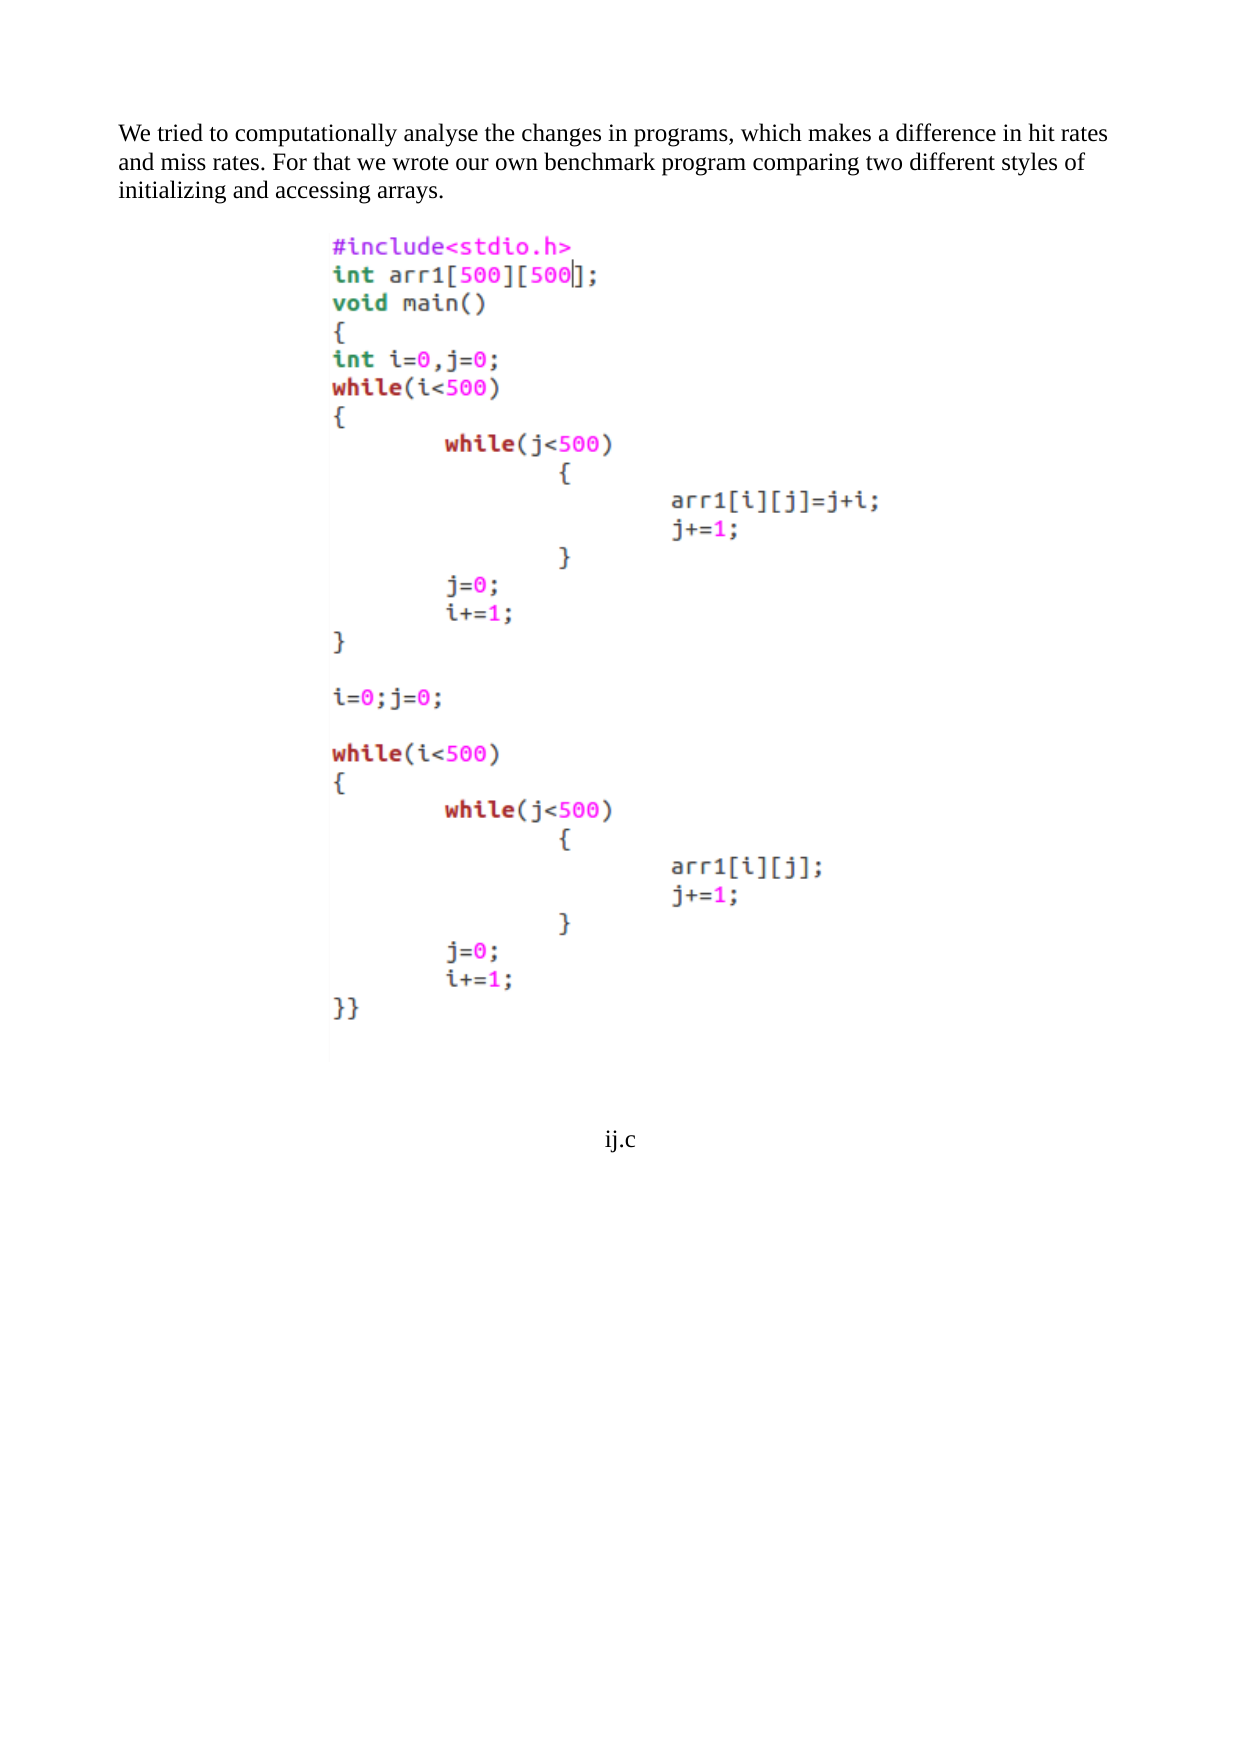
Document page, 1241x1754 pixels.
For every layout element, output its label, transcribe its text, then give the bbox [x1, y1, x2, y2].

text ij.c [118, 1124, 1122, 1153]
picture [328, 233, 912, 1062]
text We tried to computationally analyse the changes in programs, which makes a difference in hit rates and miss rates. For that we wrote our own benchmark program comparing two different styles of initializing and accessing arrays. [118, 118, 1122, 204]
